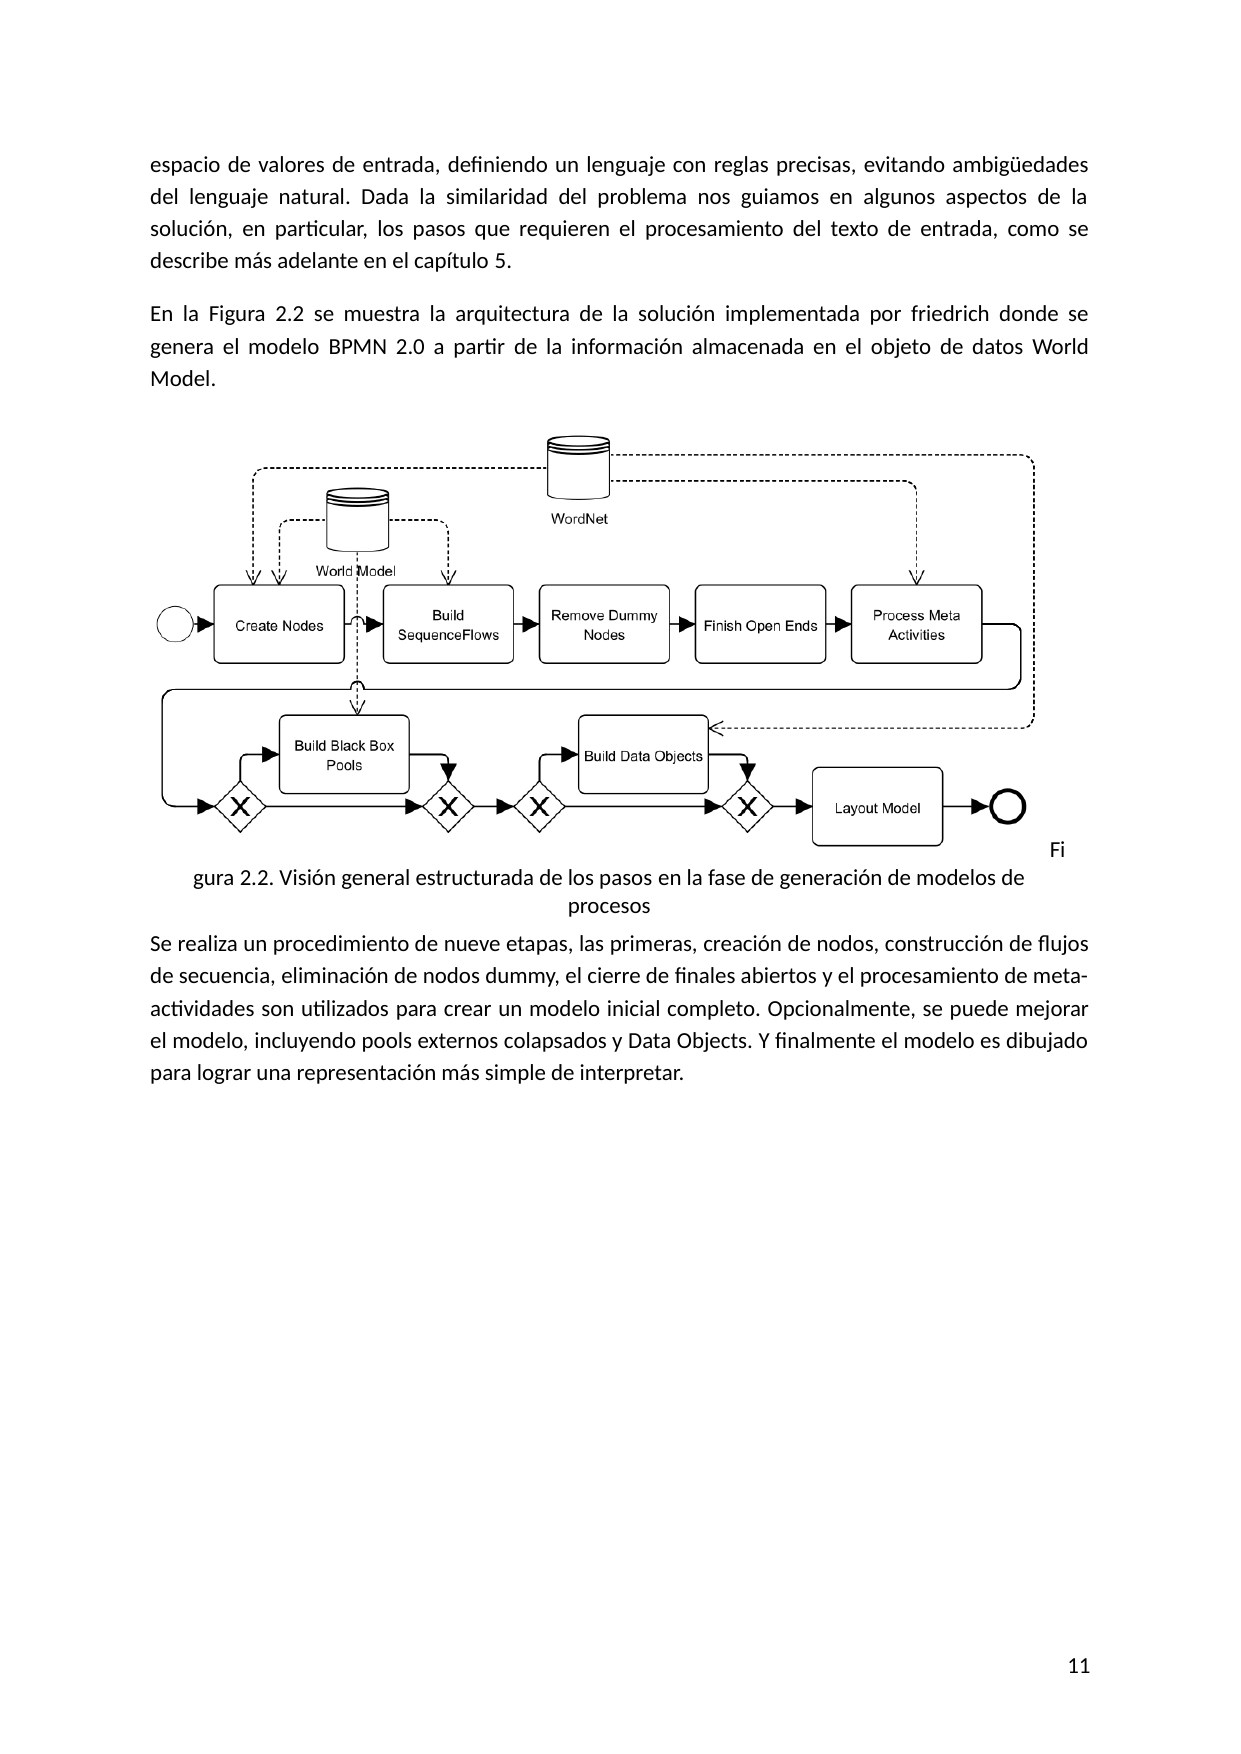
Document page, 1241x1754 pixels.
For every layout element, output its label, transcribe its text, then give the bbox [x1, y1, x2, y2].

text espacio de valores de entrada, definiendo un lenguaje con reglas precisas, evitando ambigüedades del lenguaje natural. Dada la similaridad del problema nos guiamos en algunos aspectos de la solución, en particular, los pasos que requieren el procesamiento del texto de entrada, como se describe más adelante en el capítulo 5. [150, 150, 1090, 274]
text En la Figura 2.2 se muestra la arquitectura de la solución implementada por friedrich donde se genera el modelo BPMN 2.0 a partir de la información almacenada en el objeto de datos World Model. [150, 299, 1090, 392]
text Se realiza un procedimiento de nueve etapas, las primeras, creación de nodos, construcción de flujos de secuencia, eliminación de nodos dummy, el cierre de finales abiertos y el procesamiento de meta-actividades son utilizados para crear un modelo inicial completo. Opcionalmente, se puede mejorar el modelo, incluyendo pools externos colapsados y Data Objects. Y finalmente el modelo es dibujado para lograr una representación más simple de interpretar. [150, 929, 1090, 1086]
table_header Figura 2.2. Visión general estructurada de los pasos en la fase de generación de modelos de procesos [139, 417, 1079, 929]
picture [152, 427, 1050, 857]
